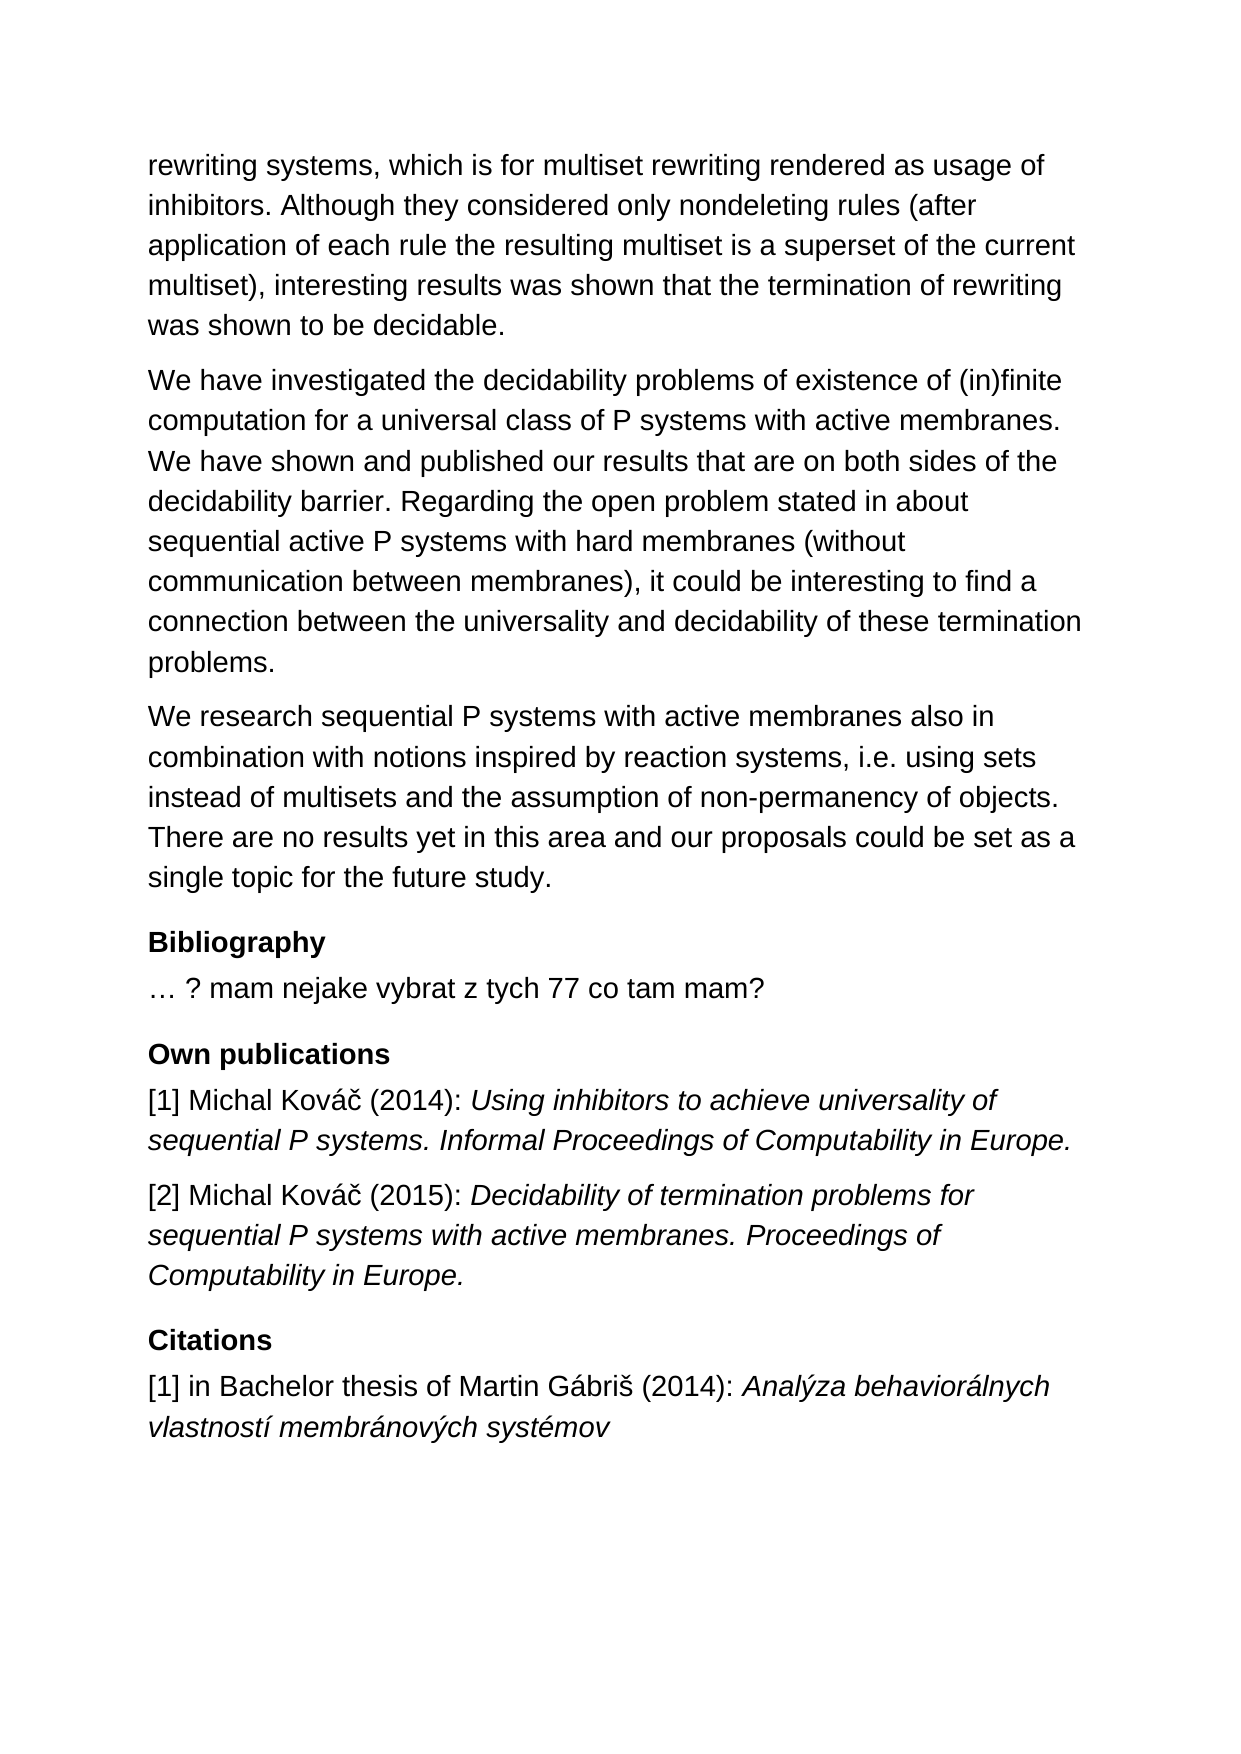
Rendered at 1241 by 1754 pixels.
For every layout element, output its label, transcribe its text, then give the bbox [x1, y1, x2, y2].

text … ? mam nejake vybrat z tych 77 co tam mam? [148, 972, 1093, 1005]
subtitle Bibliography [148, 926, 1093, 959]
text We have investigated the decidability problems of existence of (in)finite computation for a universal class of P systems with active membranes. We have shown and published our results that are on both sides of the decidability barrier. Regarding the open problem stated in about sequential active P systems with hard membranes (without communication between membranes), it could be interesting to find a connection between the universality and decidability of these termination problems. [148, 363, 1093, 678]
text We research sequential P systems with active membranes also in combination with notions inspired by reaction systems, i.e. using sets instead of multisets and the assumption of non-permanency of objects. There are no results yet in this area and our proposals could be set as a single topic for the future study. [148, 699, 1093, 894]
text [2] Michal Kováč (2015): Decidability of termination problems for sequential P systems with active membranes. Proceedings of Computability in Europe. [148, 1178, 1093, 1292]
text [1] in Bachelor thesis of Martin Gábriš (2014): Analýza behaviorálnych vlastností membránových systémov [148, 1369, 1093, 1443]
text [1] Michal Kováč (2014): Using inhibitors to achieve universality of sequential P systems. Informal Proceedings of Computability in Europe. [148, 1083, 1093, 1157]
subtitle Own publications [148, 1037, 1093, 1070]
subtitle Citations [148, 1323, 1093, 1357]
text rewriting systems, which is for multiset rewriting rendered as usage of inhibitors. Although they considered only nondeleting rules (after application of each rule the resulting multiset is a superset of the current multiset), interesting results was shown that the termination of rewriting was shown to be decidable. [148, 148, 1093, 342]
